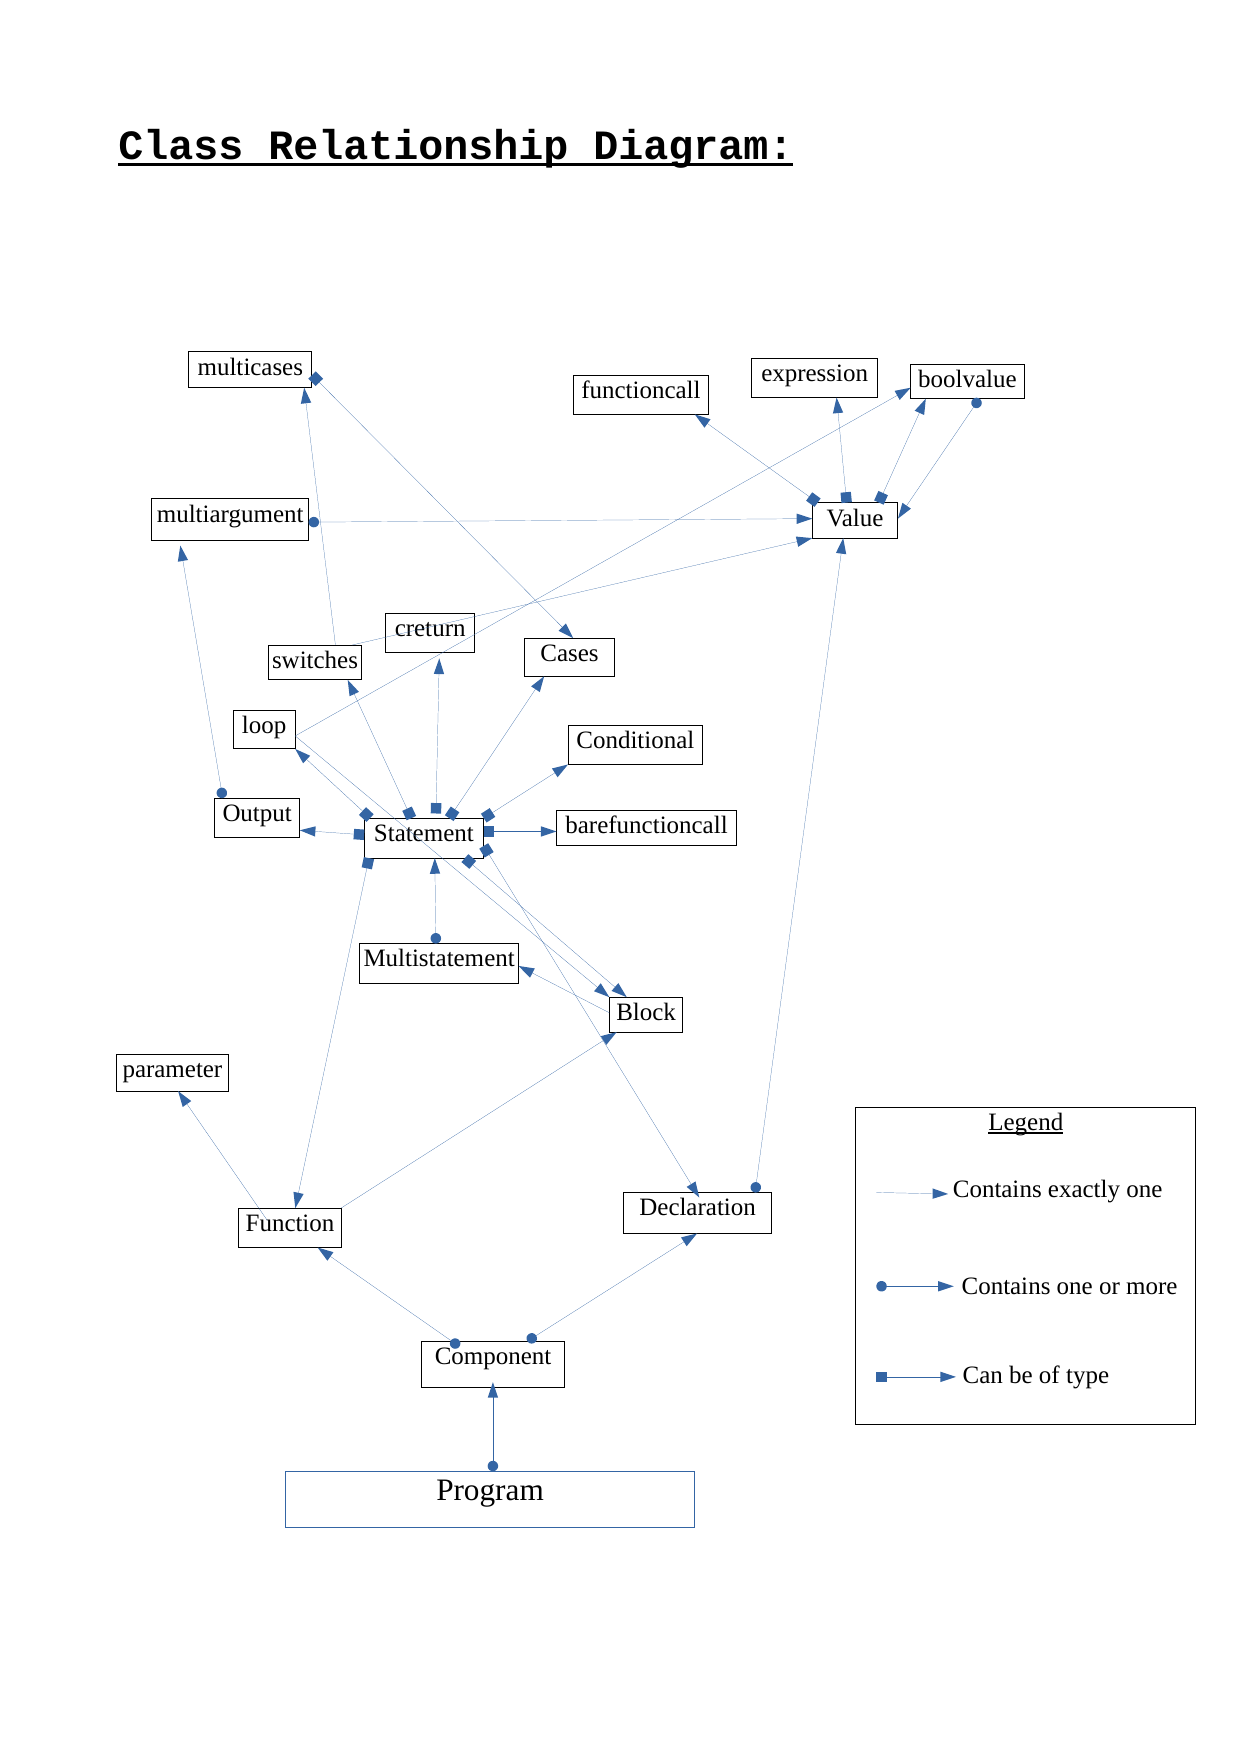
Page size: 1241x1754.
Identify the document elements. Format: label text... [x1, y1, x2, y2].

text Class Relationship Diagram: [118, 124, 1157, 172]
